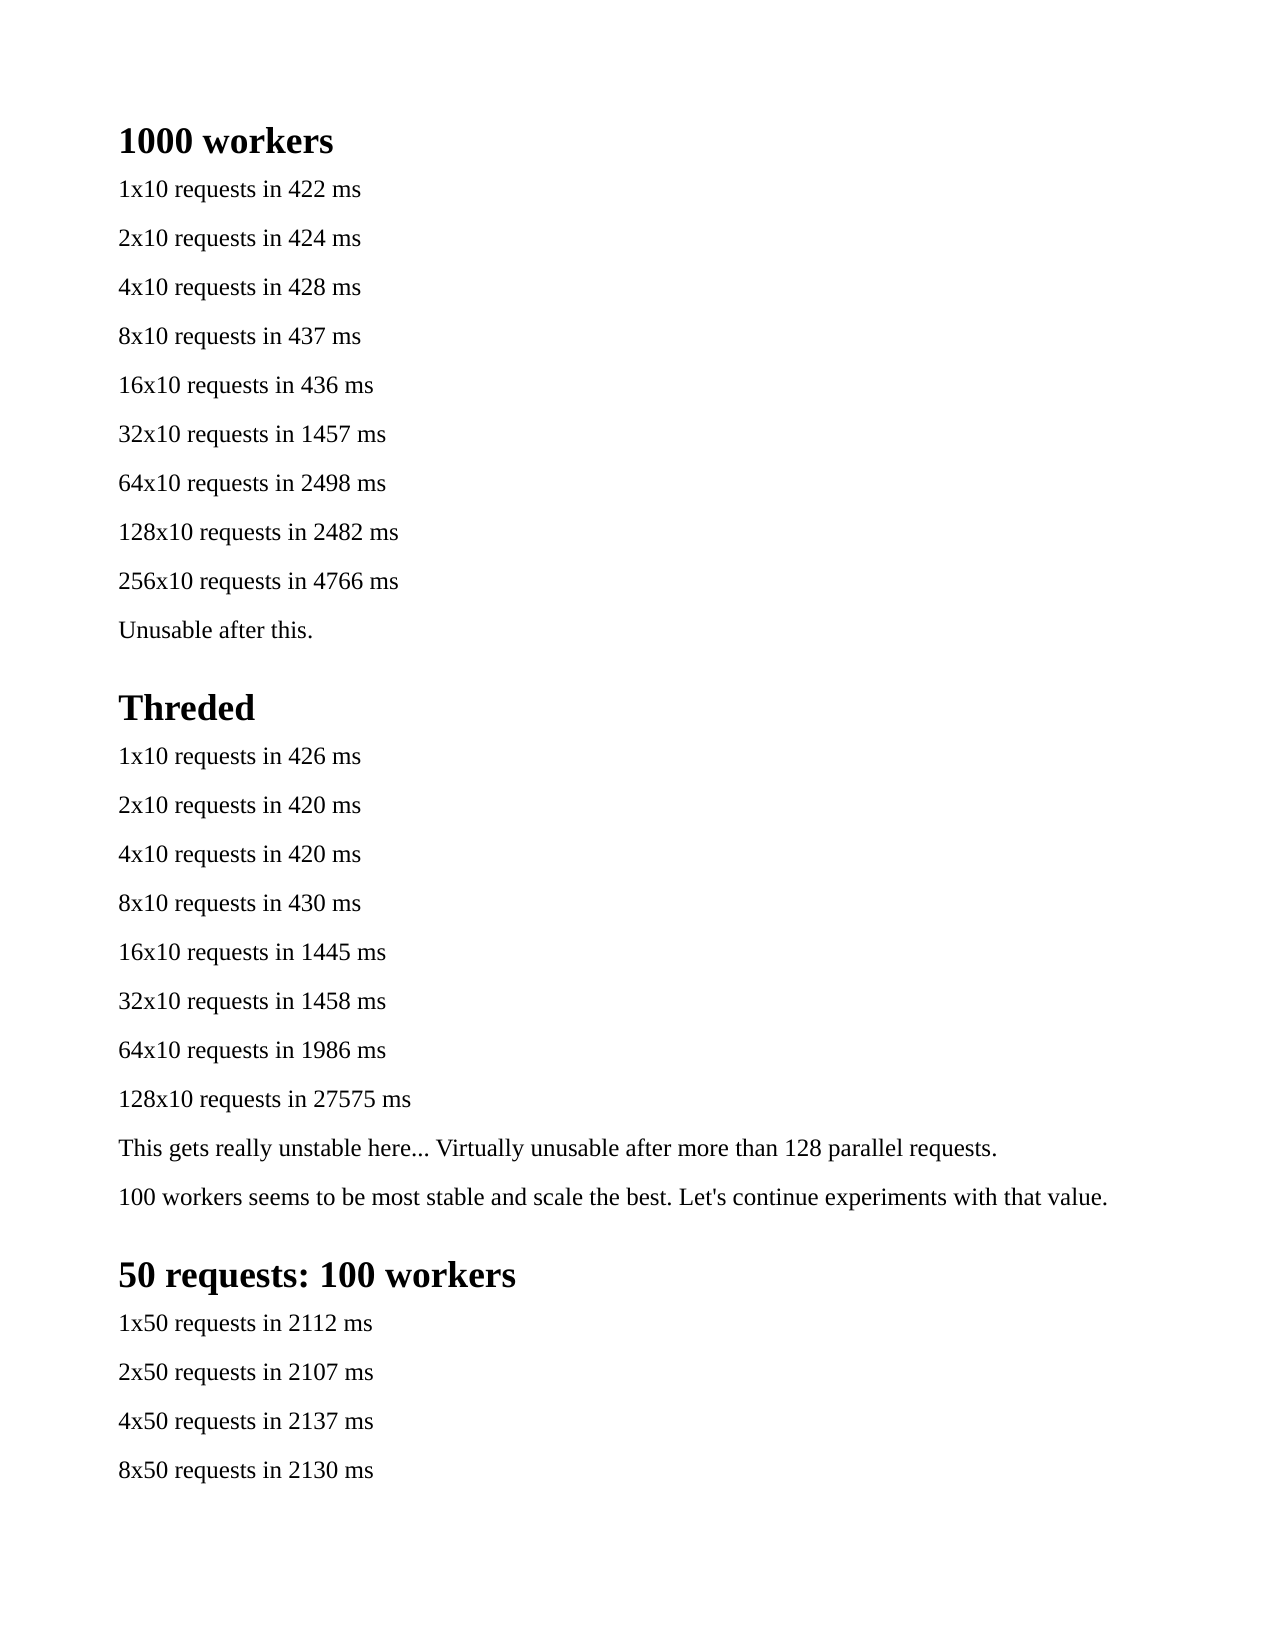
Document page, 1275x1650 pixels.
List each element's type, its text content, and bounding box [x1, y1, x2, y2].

text 1x50 requests in 2112 ms [118, 1308, 1157, 1337]
text 100 workers seems to be most stable and scale the best. Let's continue experiments with that value. [118, 1182, 1157, 1211]
text 128x10 requests in 27575 ms [118, 1084, 1157, 1113]
text 64x10 requests in 1986 ms [118, 1035, 1157, 1064]
text 4x50 requests in 2137 ms [118, 1406, 1157, 1435]
text 8x50 requests in 2130 ms [118, 1455, 1157, 1484]
text 128x10 requests in 2482 ms [118, 517, 1157, 546]
subtitle Threded [118, 685, 1157, 728]
text 8x10 requests in 430 ms [118, 888, 1157, 917]
text Unusable after this. [118, 615, 1157, 644]
text 1x10 requests in 422 ms [118, 174, 1157, 202]
text 4x10 requests in 428 ms [118, 272, 1157, 301]
text This gets really unstable here... Virtually unusable after more than 128 parallel requests. [118, 1133, 1157, 1162]
text 4x10 requests in 420 ms [118, 839, 1157, 868]
text 32x10 requests in 1457 ms [118, 419, 1157, 448]
text 16x10 requests in 1445 ms [118, 937, 1157, 966]
text 2x50 requests in 2107 ms [118, 1357, 1157, 1386]
text 2x10 requests in 420 ms [118, 790, 1157, 819]
text 16x10 requests in 436 ms [118, 370, 1157, 399]
text 8x10 requests in 437 ms [118, 321, 1157, 350]
text 256x10 requests in 4766 ms [118, 566, 1157, 595]
subtitle 50 requests: 100 workers [118, 1252, 1157, 1295]
text 1x10 requests in 426 ms [118, 741, 1157, 769]
text 32x10 requests in 1458 ms [118, 986, 1157, 1015]
text 64x10 requests in 2498 ms [118, 468, 1157, 497]
text 2x10 requests in 424 ms [118, 223, 1157, 252]
subtitle 1000 workers [118, 118, 1157, 161]
